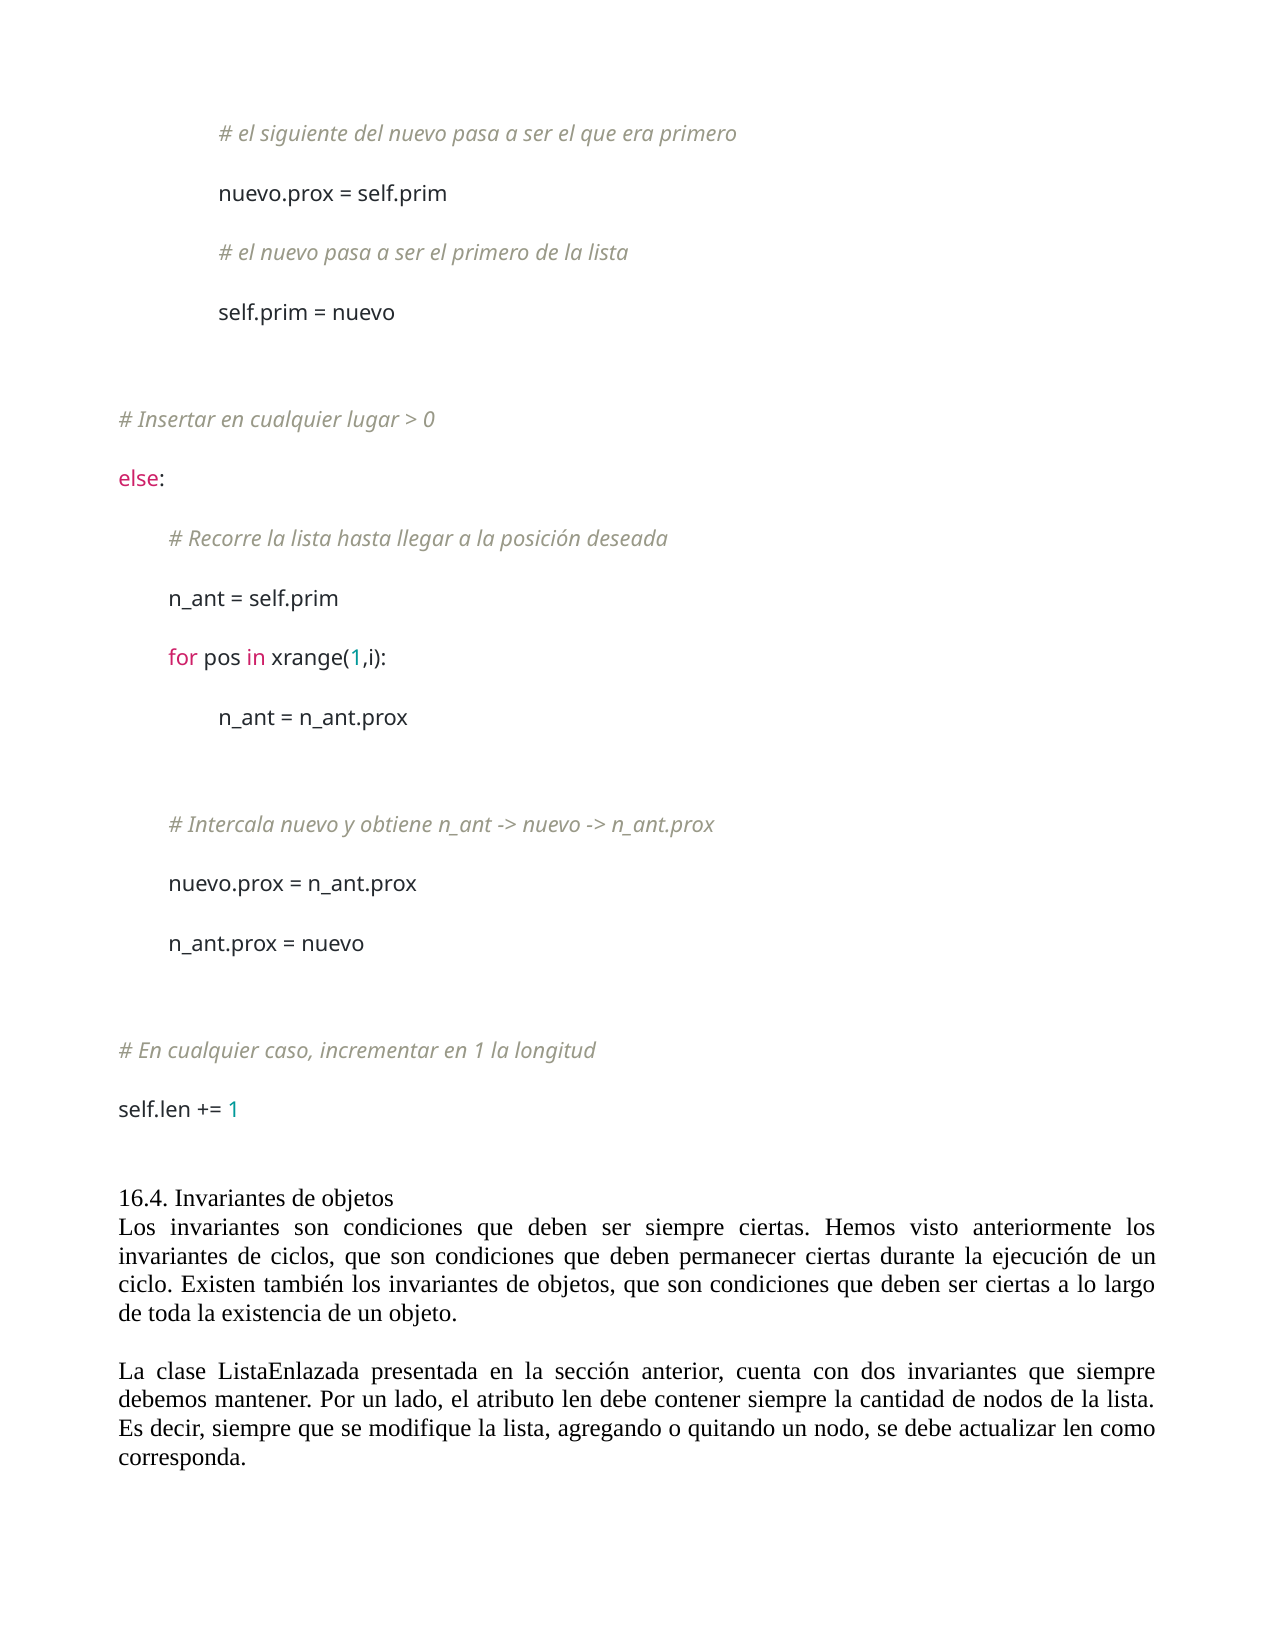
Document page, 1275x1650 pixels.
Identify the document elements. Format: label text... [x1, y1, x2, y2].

text # el nuevo pasa a ser el primero de la lista [118, 237, 1157, 267]
text self.len += 1 [118, 1094, 1157, 1124]
text nuevo.prox = n_ant.prox [118, 868, 1157, 898]
text n_ant.prox = nuevo [118, 928, 1157, 957]
text # el siguiente del nuevo pasa a ser el que era primero [118, 118, 1157, 148]
text n_ant = self.prim [118, 582, 1157, 612]
text # Recorre la lista hasta llegar a la posición deseada [118, 523, 1157, 553]
text n_ant = n_ant.prox [118, 702, 1157, 731]
text # Intercala nuevo y obtiene n_ant -> nuevo -> n_ant.prox [118, 808, 1157, 838]
text nuevo.prox = self.prim [118, 178, 1157, 207]
text for pos in xrange(1,i): [118, 642, 1157, 672]
text else: [118, 463, 1157, 493]
text Los invariantes son condiciones que deben ser siempre ciertas. Hemos visto anteriormente los invariantes de ciclos, que son condiciones que deben permanecer ciertas durante la ejecución de un ciclo. Existen también los invariantes de objetos, que son condiciones que deben ser ciertas a lo largo de toda la existencia de un objeto. [118, 1212, 1157, 1327]
text self.prim = nuevo [118, 297, 1157, 327]
text 16.4. Invariantes de objetos [118, 1183, 1157, 1212]
text # Insertar en cualquier lugar > 0 [118, 404, 1157, 433]
text # En cualquier caso, incrementar en 1 la longitud [118, 1034, 1157, 1064]
text La clase ListaEnlazada presentada en la sección anterior, cuenta con dos invariantes que siempre debemos mantener. Por un lado, el atributo len debe contener siempre la cantidad de nodos de la lista. Es decir, siempre que se modifique la lista, agregando o quitando un nodo, se debe actualizar len como corresponda. [118, 1356, 1157, 1471]
